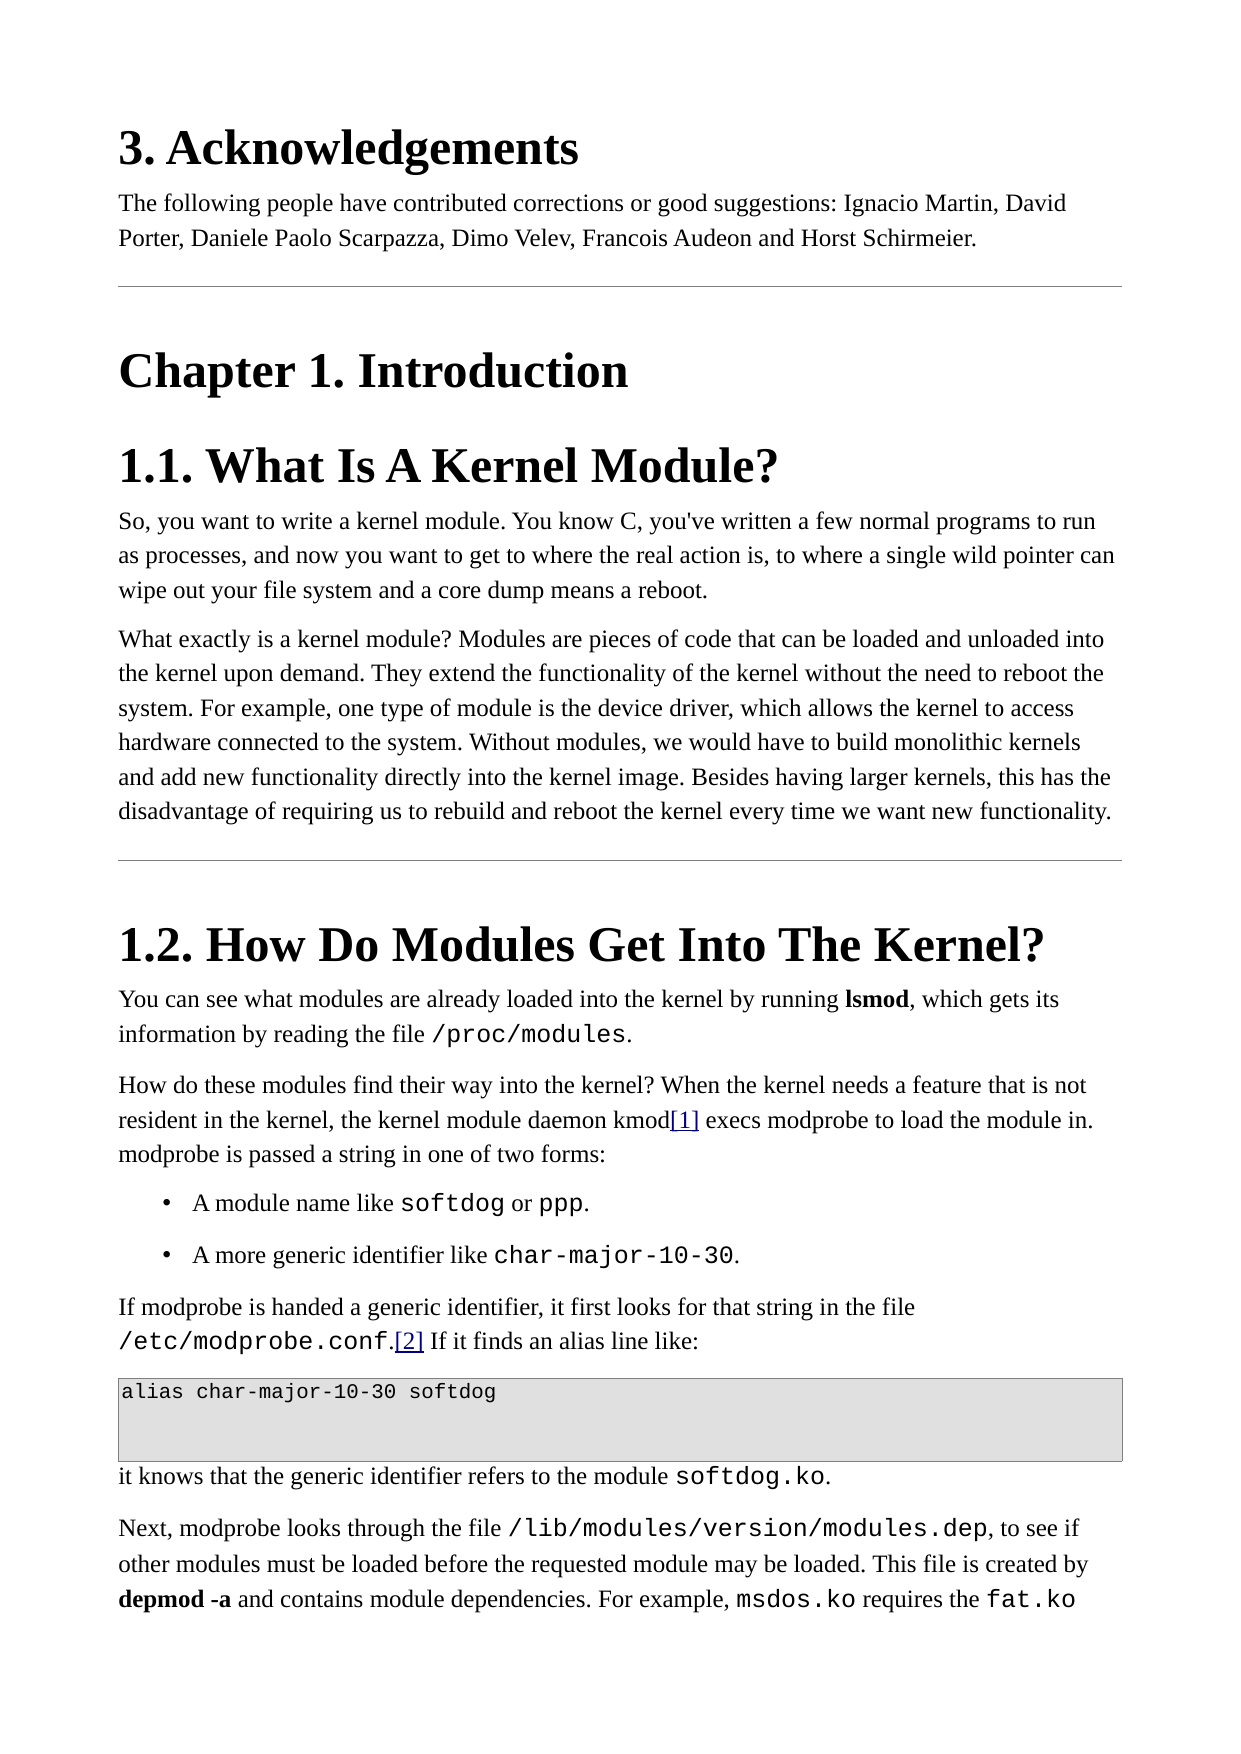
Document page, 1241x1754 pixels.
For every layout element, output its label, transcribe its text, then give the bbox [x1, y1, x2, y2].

list A module name like softdog or ppp. [162, 1188, 1122, 1219]
subtitle 1.1. What Is A Kernel Module? [118, 436, 1122, 493]
subtitle 1.2. How Do Modules Get Into The Kernel? [118, 914, 1122, 972]
text So, you want to write a kernel module. You know C, you've written a few normal programs to run as processes, and now you want to get to where the real action is, to where a single wild pointer can wipe out your file system and a core dump means a reboot. [118, 506, 1122, 603]
table_header alias char-major-10-30 softdog [119, 1379, 1122, 1461]
text If modprobe is handed a generic identifier, it first looks for that string in the file /etc/modprobe.conf.[2] If it finds an alias line like: [118, 1292, 1122, 1357]
text How do these modules find their way into the kernel? When the kernel needs a feature that is not resident in the kernel, the kernel module daemon kmod[1] execs modprobe to load the module in. modprobe is passed a string in one of two forms: [118, 1071, 1122, 1168]
subtitle 3. Acknowledgements [118, 118, 1122, 176]
text You can see what modules are already loaded into the kernel by running lsmod, which gets its information by reading the file /proc/modules. [118, 984, 1122, 1050]
text it knows that the generic identifier refers to the module softdog.ko. [118, 1462, 1122, 1492]
list A more generic identifier like char-major-10-30. [162, 1240, 1122, 1271]
subtitle Chapter 1. Introduction [118, 341, 1122, 398]
text What exactly is a kernel module? Modules are pieces of code that can be loaded and unloaded into the kernel upon demand. They extend the functionality of the kernel without the need to reboot the system. For example, one type of module is the device driver, which allows the kernel to access hardware connected to the system. Without modules, we would have to build monolithic kernels and add new functionality directly into the kernel image. Besides having larger kernels, this has the disadvantage of requiring us to rebuild and reboot the kernel every time we want new functionality. [118, 624, 1122, 825]
text Next, modprobe looks through the file /lib/modules/version/modules.dep, to see if other modules must be loaded before the requested module may be loaded. This file is created by depmod -a and contains module dependencies. For example, msdos.ko requires the fat.ko [118, 1513, 1122, 1614]
text The following people have contributed corrections or good suggestions: Ignacio Martin, David Porter, Daniele Paolo Scarpazza, Dimo Velev, Francois Audeon and Horst Schirmeier. [118, 188, 1122, 251]
